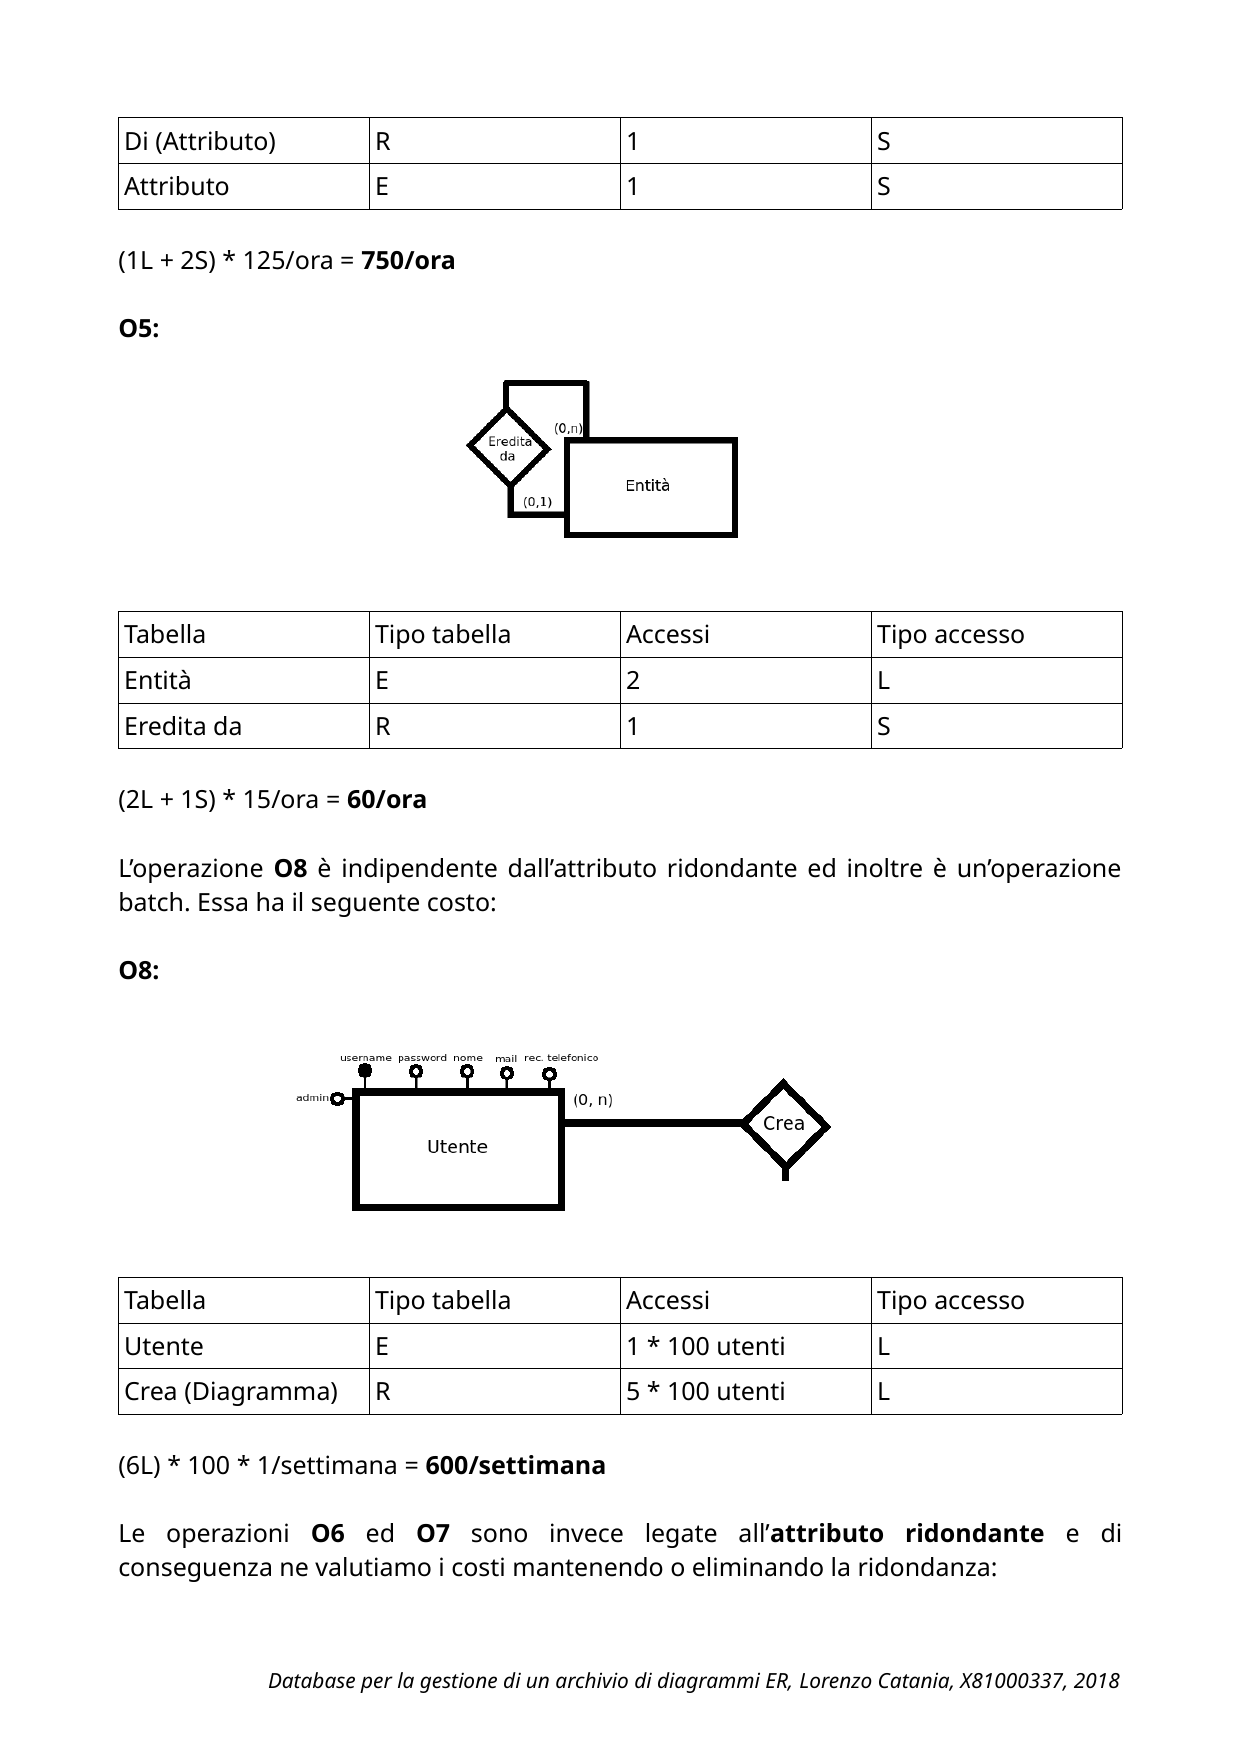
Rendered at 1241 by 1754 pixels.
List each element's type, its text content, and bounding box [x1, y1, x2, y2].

table_header Tipo tabella [370, 612, 620, 657]
table_cell Attributo [119, 164, 369, 208]
table_cell R [370, 118, 620, 163]
table_cell L [872, 658, 1122, 702]
table_cell E [370, 1324, 620, 1368]
table_cell R [370, 704, 620, 748]
text Le operazioni O6 ed O7 sono invece legate all’attributo ridondante e di conseguenza ne valutiamo i costi mantenendo o eliminando la ridondanza: [118, 1516, 1122, 1584]
table_cell S [872, 164, 1122, 208]
table_header Tipo tabella [370, 1278, 620, 1322]
picture [118, 986, 1123, 1243]
table_cell 2 [621, 658, 871, 702]
table_cell S [872, 704, 1122, 748]
table_cell 1 * 100 utenti [621, 1324, 871, 1368]
table_cell Crea (Diagramma) [119, 1369, 369, 1414]
table_cell L [872, 1324, 1122, 1368]
table_header Accessi [621, 1278, 871, 1322]
table_cell S [872, 118, 1122, 163]
text O5: [118, 311, 1122, 345]
table_cell R [370, 1369, 620, 1414]
table_cell 1 [621, 704, 871, 748]
table_cell L [872, 1369, 1122, 1414]
table_cell 5 * 100 utenti [621, 1369, 871, 1414]
picture [113, 351, 1118, 577]
text L’operazione O8 è indipendente dall’attributo ridondante ed inoltre è un’operazione batch. Essa ha il seguente costo: [118, 850, 1122, 918]
text O8: [118, 952, 1122, 986]
table_cell 1 [621, 164, 871, 208]
table_cell Utente [119, 1324, 369, 1368]
table_header Accessi [621, 612, 871, 657]
table_cell 1 [621, 118, 871, 163]
table_cell Entità [119, 658, 369, 702]
table_cell Eredita da [119, 704, 369, 748]
table_header Tipo accesso [872, 1278, 1122, 1322]
text (6L) * 100 * 1/settimana = 600/settimana [118, 1448, 1122, 1482]
table_header Tabella [119, 612, 369, 657]
table_cell E [370, 164, 620, 208]
table_cell E [370, 658, 620, 702]
table_cell Di (Attributo) [119, 118, 369, 163]
text (2L + 1S) * 15/ora = 60/ora [118, 782, 1122, 816]
table_header Tabella [119, 1278, 369, 1322]
text (1L + 2S) * 125/ora = 750/ora [118, 243, 1122, 277]
table_header Tipo accesso [872, 612, 1122, 657]
